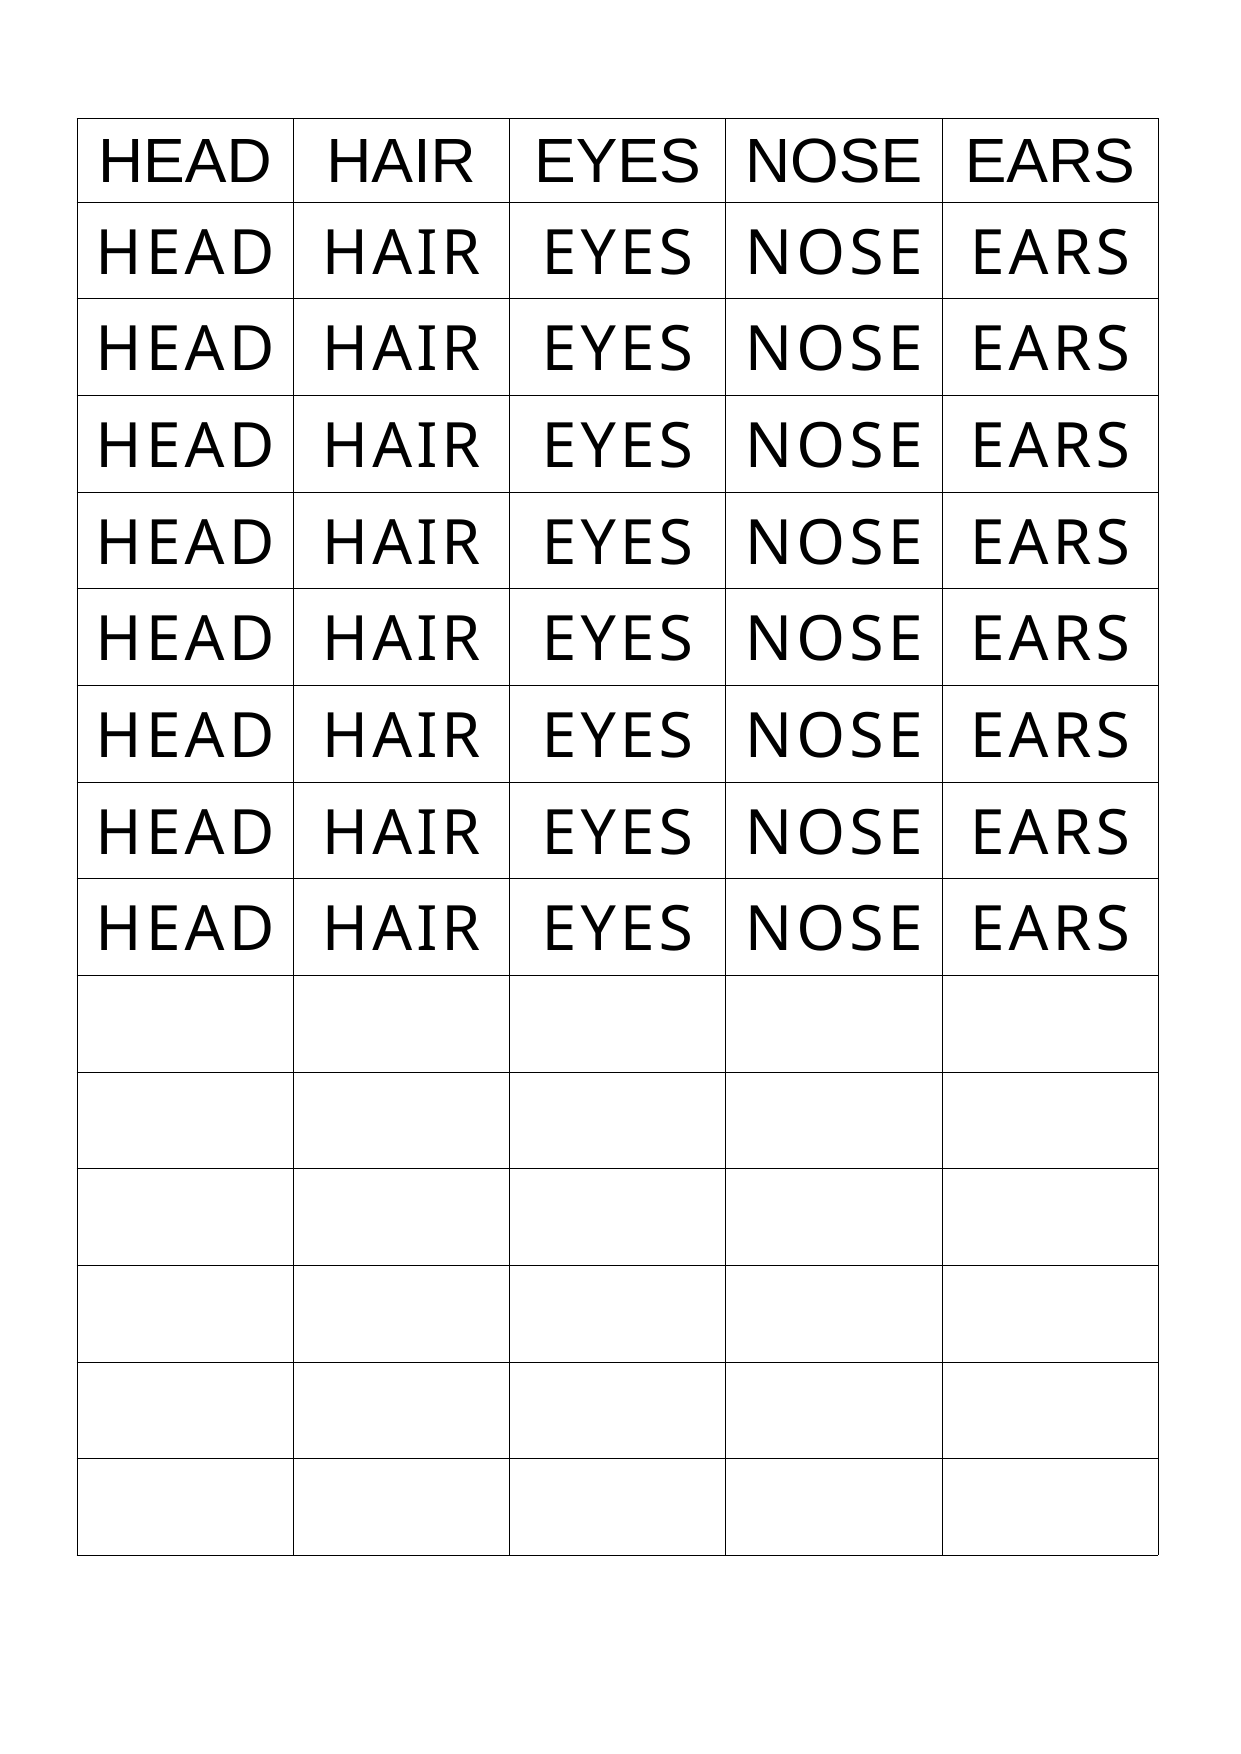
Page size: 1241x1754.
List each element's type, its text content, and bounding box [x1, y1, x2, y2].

table_cell HEAD [78, 686, 293, 782]
table_cell HAIR [294, 493, 509, 588]
table_cell [78, 1266, 293, 1362]
table_cell HEAD [78, 299, 293, 395]
table_cell [294, 976, 509, 1072]
table_cell [943, 1169, 1158, 1265]
table_cell [294, 1169, 509, 1265]
table_cell [294, 1073, 509, 1168]
table_cell [943, 1363, 1158, 1458]
table_cell [510, 1169, 725, 1265]
table_cell [943, 976, 1158, 1072]
table_cell [78, 1073, 293, 1168]
table_cell HAIR [294, 396, 509, 492]
table_cell EYES [510, 589, 725, 685]
table_cell EYES [510, 879, 725, 975]
table_cell [510, 1073, 725, 1168]
table_cell [726, 1363, 942, 1458]
table_cell EARS [943, 493, 1158, 588]
table_cell EYES [510, 299, 725, 395]
table_cell EARS [943, 203, 1158, 298]
table_cell [78, 1169, 293, 1265]
table_header EYES [510, 119, 725, 202]
table_cell EARS [943, 879, 1158, 975]
table_cell NOSE [726, 879, 942, 975]
table_cell EYES [510, 396, 725, 492]
table_cell HEAD [78, 783, 293, 878]
table_cell EARS [943, 396, 1158, 492]
table_cell EARS [943, 299, 1158, 395]
table_cell [510, 1363, 725, 1458]
table_cell EYES [510, 203, 725, 298]
table_cell HEAD [78, 203, 293, 298]
table_cell HEAD [78, 879, 293, 975]
table_cell [78, 1459, 293, 1555]
table_cell HAIR [294, 879, 509, 975]
table_cell [943, 1266, 1158, 1362]
table_cell [294, 1266, 509, 1362]
table_cell HAIR [294, 203, 509, 298]
table_cell EYES [510, 493, 725, 588]
table_cell [726, 1459, 942, 1555]
table_cell NOSE [726, 589, 942, 685]
table_cell HAIR [294, 589, 509, 685]
table_cell [726, 1073, 942, 1168]
table_cell [510, 976, 725, 1072]
table_cell [726, 976, 942, 1072]
table_cell EARS [943, 783, 1158, 878]
table_cell [943, 1459, 1158, 1555]
table_cell HEAD [78, 396, 293, 492]
table_header HAIR [294, 119, 509, 202]
table_cell [78, 1363, 293, 1458]
table_cell [78, 976, 293, 1072]
table_cell [510, 1459, 725, 1555]
table_header EARS [943, 119, 1158, 202]
table_cell [726, 1266, 942, 1362]
table_header NOSE [726, 119, 942, 202]
table_header HEAD [78, 119, 293, 202]
table_cell NOSE [726, 299, 942, 395]
table_cell [943, 1073, 1158, 1168]
table_cell EARS [943, 686, 1158, 782]
table_cell HAIR [294, 299, 509, 395]
table_cell EYES [510, 783, 725, 878]
table_cell HAIR [294, 686, 509, 782]
table_cell [294, 1363, 509, 1458]
table_cell EARS [943, 589, 1158, 685]
table_cell NOSE [726, 493, 942, 588]
table_cell [726, 1169, 942, 1265]
table_cell HEAD [78, 493, 293, 588]
table_cell NOSE [726, 203, 942, 298]
table_cell [294, 1459, 509, 1555]
table_cell EYES [510, 686, 725, 782]
table_cell NOSE [726, 783, 942, 878]
table_cell HAIR [294, 783, 509, 878]
table_cell NOSE [726, 686, 942, 782]
table_cell HEAD [78, 589, 293, 685]
table_cell NOSE [726, 396, 942, 492]
table_cell [510, 1266, 725, 1362]
